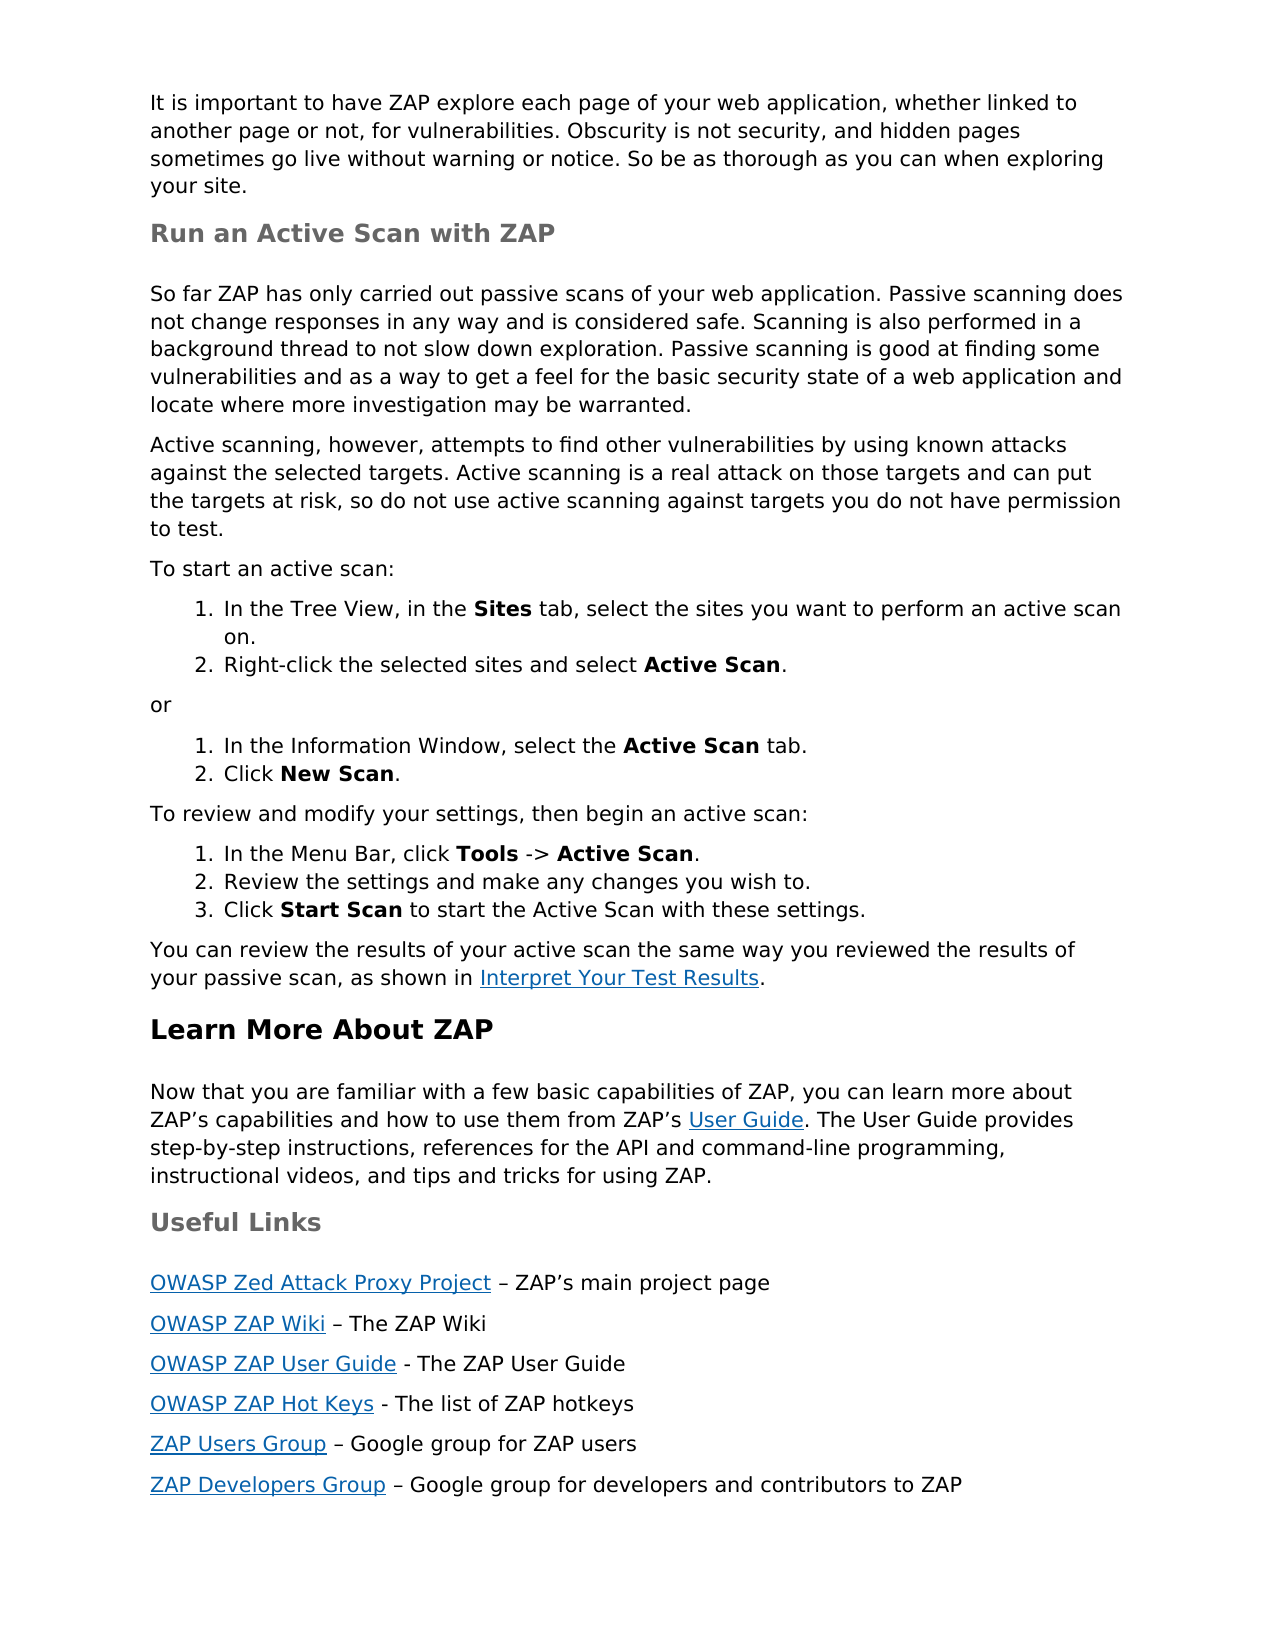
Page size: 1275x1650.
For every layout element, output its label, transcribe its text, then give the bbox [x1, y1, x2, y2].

list In the Tree View, in the Sites tab, select the sites you want to perform an active scan on. [194, 597, 1125, 649]
text To review and modify your settings, then begin an active scan: [150, 802, 1125, 826]
text OWASP ZAP User Guide - The ZAP User Guide [150, 1352, 1125, 1376]
text OWASP Zed Attack Proxy Project – ZAP’s main project page [150, 1271, 1125, 1296]
text You can review the results of your active scan the same way you reviewed the results of your passive scan, as shown in Interpret Your Test Results. [150, 938, 1125, 990]
text To start an active scan: [150, 557, 1125, 581]
list In the Information Window, select the Active Scan tab. [194, 734, 1125, 758]
subtitle Useful Links [150, 1208, 1125, 1237]
text So far ZAP has only carried out passive scans of your web application. Passive scanning does not change responses in any way and is considered safe. Scanning is also performed in a background thread to not slow down exploration. Passive scanning is good at finding some vulnerabilities and as a way to get a feel for the basic security state of a web application and locate where more investigation may be warranted. [150, 282, 1125, 417]
list In the Menu Bar, click Tools -> Active Scan. [194, 842, 1125, 866]
text OWASP ZAP Wiki – The ZAP Wiki [150, 1312, 1125, 1336]
subtitle Learn More About ZAP [150, 1014, 1125, 1046]
text Now that you are familiar with a few basic capabilities of ZAP, you can learn more about ZAP’s capabilities and how to use them from ZAP’s User Guide. The User Guide provides step-by-step instructions, references for the API and command-line programming, instructional videos, and tips and tricks for using ZAP. [150, 1080, 1125, 1188]
list Click New Scan. [194, 762, 1125, 786]
text ZAP Developers Group – Google group for developers and contributors to ZAP [150, 1473, 1125, 1497]
subtitle Run an Active Scan with ZAP [150, 219, 1125, 248]
text OWASP ZAP Hot Keys - The list of ZAP hotkeys [150, 1392, 1125, 1416]
text Active scanning, however, attempts to find other vulnerabilities by using known attacks against the selected targets. Active scanning is a real attack on those targets and can put the targets at risk, so do not use active scanning against targets you do not have permission to test. [150, 433, 1125, 541]
text It is important to have ZAP explore each page of your web application, whether linked to another page or not, for vulnerabilities. Obscurity is not security, and hidden pages sometimes go live without warning or notice. So be as thorough as you can when exploring your site. [150, 91, 1125, 199]
list Review the settings and make any changes you wish to. [194, 870, 1125, 894]
text or [150, 693, 1125, 718]
text ZAP Users Group – Google group for ZAP users [150, 1432, 1125, 1457]
list Click Start Scan to start the Active Scan with these settings. [194, 898, 1125, 922]
list Right-click the selected sites and select Active Scan. [194, 653, 1125, 677]
